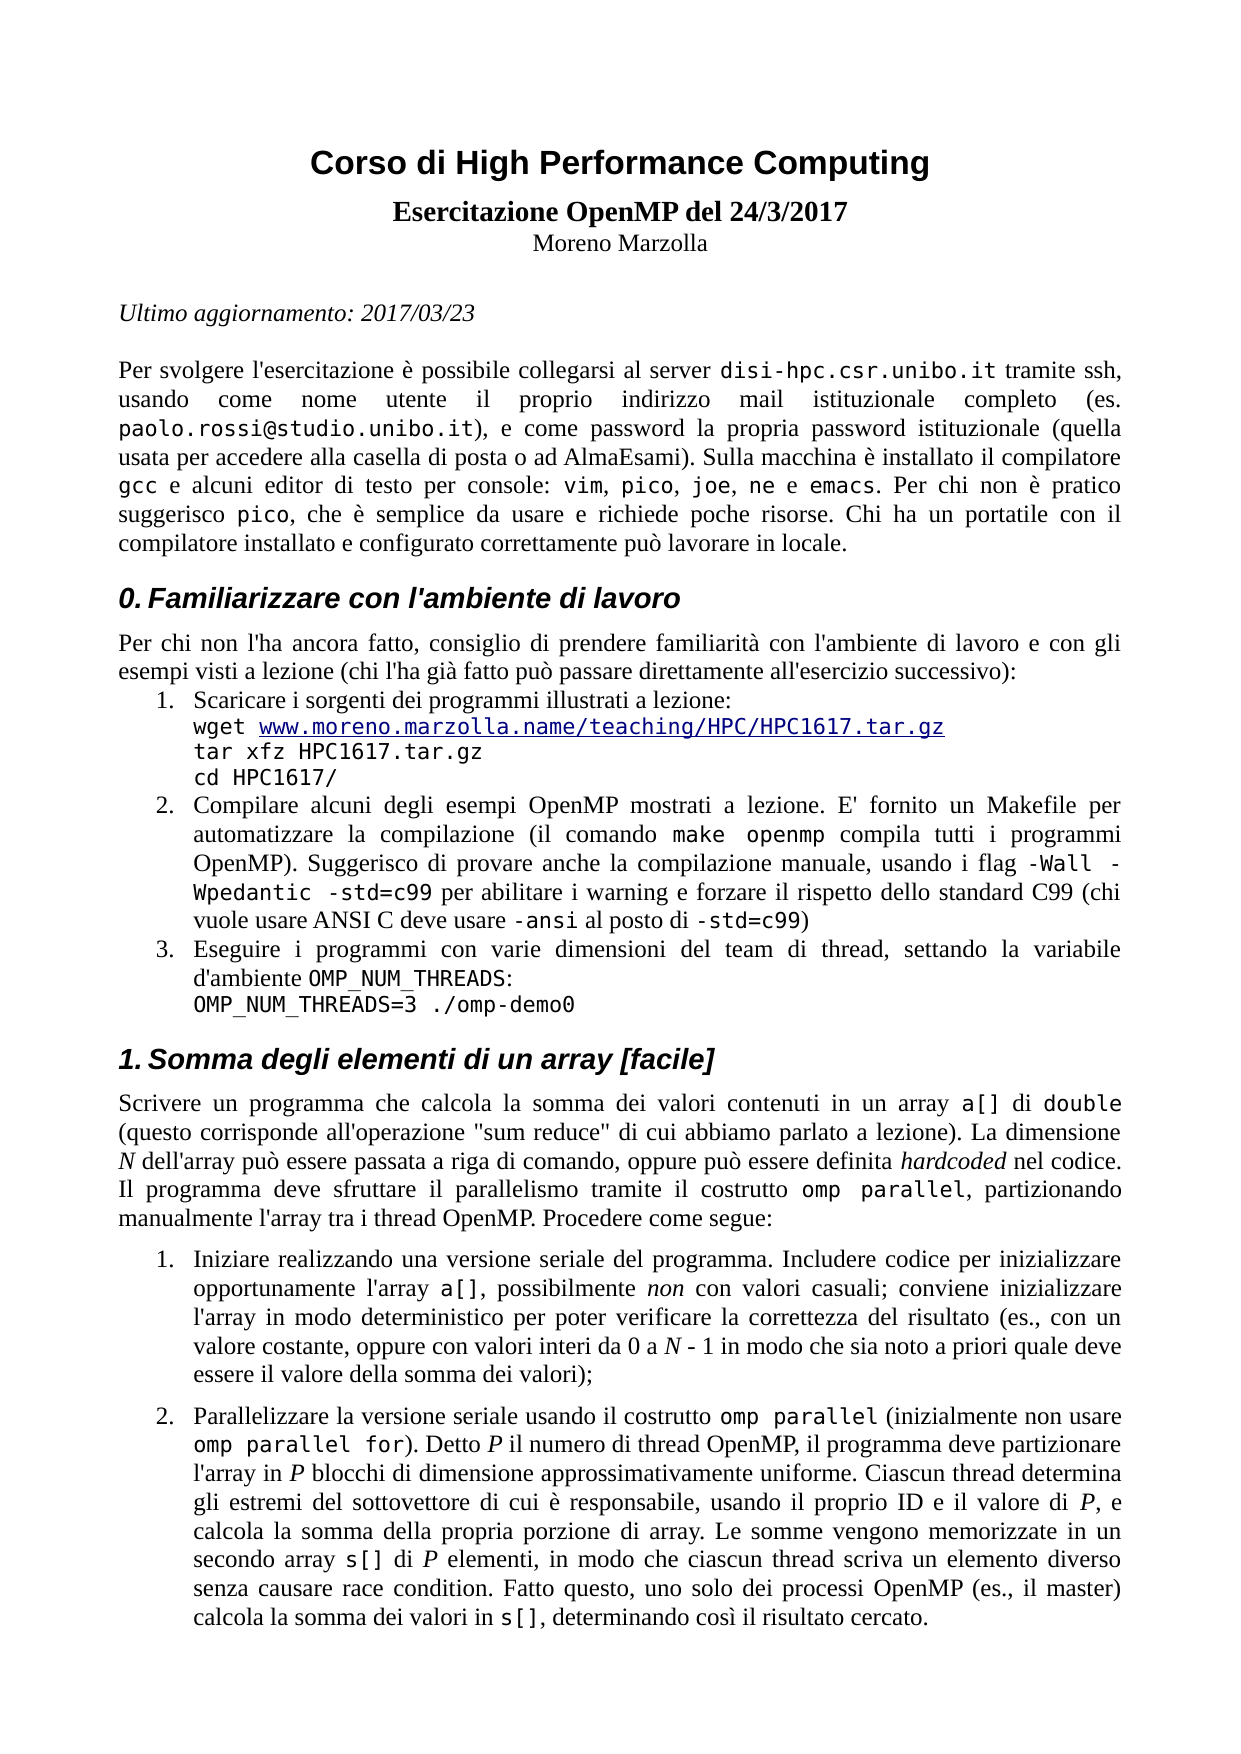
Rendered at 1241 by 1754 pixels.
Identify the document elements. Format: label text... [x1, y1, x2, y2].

list Iniziare realizzando una versione seriale del programma. Includere codice per inizializzare opportunamente l'array a[], possibilmente non con valori casuali; conviene inizializzare l'array in modo deterministico per poter verificare la correttezza del risultato (es., con un valore costante, oppure con valori interi da 0 a N - 1 in modo che sia noto a priori quale deve essere il valore della somma dei valori); [156, 1244, 1122, 1388]
list Compilare alcuni degli esempi OpenMP mostrati a lezione. E' fornito un Makefile per automatizzare la compilazione (il comando make openmp compila tutti i programmi OpenMP). Suggerisco di provare anche la compilazione manuale, usando i flag -Wall -Wpedantic -std=c99 per abilitare i warning e forzare il rispetto dello standard C99 (chi vuole usare ANSI C deve usare -ansi al posto di -std=c99) [156, 790, 1122, 934]
text Per chi non l'ha ancora fatto, consiglio di prendere familiarità con l'ambiente di lavoro e con gli esempi visti a lezione (chi l'ha già fatto può passare direttamente all'esercizio successivo): [118, 628, 1122, 685]
list Scaricare i sorgenti dei programmi illustrati a lezione: [156, 685, 1122, 714]
text Ultimo aggiornamento: 2017/03/23 [118, 298, 1122, 327]
list cd HPC1617/ [156, 765, 1122, 790]
list Parallelizzare la versione seriale usando il costrutto omp parallel (inizialmente non usare omp parallel for). Detto P il numero di thread OpenMP, il programma deve partizionare l'array in P blocchi di dimensione approssimativamente uniforme. Ciascun thread determina gli estremi del sottovettore di cui è responsabile, usando il proprio ID e il valore di P, e calcola la somma della propria porzione di array. Le somme vengono memorizzate in un secondo array s[] di P elementi, in modo che ciascun thread scriva un elemento diverso senza causare race condition. Fatto questo, uno solo dei processi OpenMP (es., il master) calcola la somma dei valori in s[], determinando così il risultato cercato. [156, 1401, 1122, 1631]
subtitle Corso di High Performance Computing [118, 143, 1122, 182]
text Esercitazione OpenMP del 24/3/2017 [118, 194, 1122, 228]
subtitle Familiarizzare con l'ambiente di lavoro [118, 582, 1122, 615]
text Moreno Marzolla [118, 228, 1122, 257]
list tar xfz HPC1617.tar.gz [156, 739, 1122, 765]
list Eseguire i programmi con varie dimensioni del team di thread, settando la variabile d'ambiente OMP_NUM_THREADS: [156, 934, 1122, 992]
text Scrivere un programma che calcola la somma dei valori contenuti in un array a[] di double (questo corrisponde all'operazione "sum reduce" di cui abbiamo parlato a lezione). La dimensione N dell'array può essere passata a riga di comando, oppure può essere definita hardcoded nel codice. Il programma deve sfruttare il parallelismo tramite il costrutto omp parallel, partizionando manualmente l'array tra i thread OpenMP. Procedere come segue: [118, 1088, 1122, 1232]
list wget www.moreno.marzolla.name/teaching/HPC/HPC1617.tar.gz [156, 714, 1122, 739]
list OMP_NUM_THREADS=3 ./omp-demo0 [156, 992, 1122, 1017]
text Per svolgere l'esercitazione è possibile collegarsi al server disi-hpc.csr.unibo.it tramite ssh, usando come nome utente il proprio indirizzo mail istituzionale completo (es. paolo.rossi@studio.unibo.it), e come password la propria password istituzionale (quella usata per accedere alla casella di posta o ad AlmaEsami). Sulla macchina è installato il compilatore gcc e alcuni editor di testo per console: vim, pico, joe, ne e emacs. Per chi non è pratico suggerisco pico, che è semplice da usare e richiede poche risorse. Chi ha un portatile con il compilatore installato e configurato correttamente può lavorare in locale. [118, 355, 1122, 557]
subtitle Somma degli elementi di un array [facile] [118, 1042, 1122, 1076]
